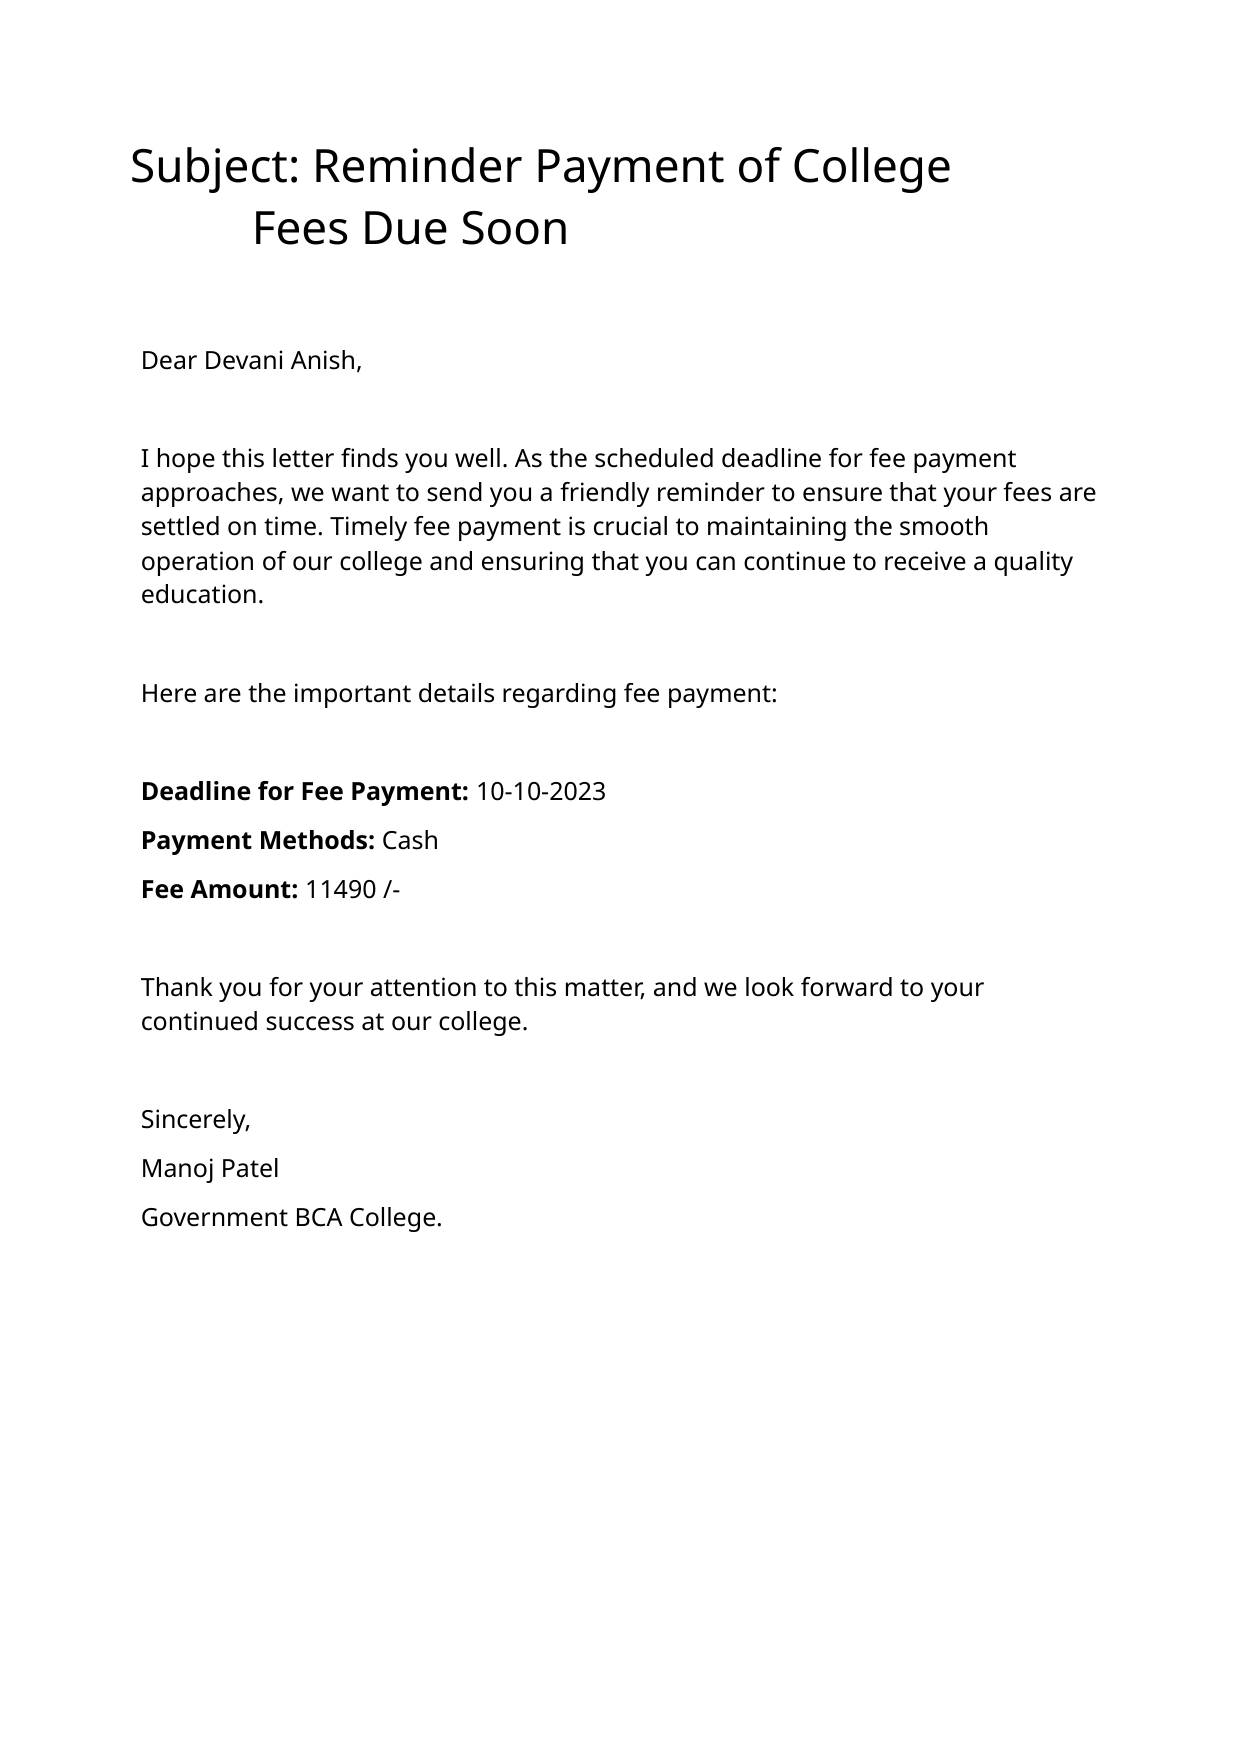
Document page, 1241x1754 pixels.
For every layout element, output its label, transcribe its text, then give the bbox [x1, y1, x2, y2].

text Sincerely, [141, 1102, 1099, 1136]
text Fee Amount: 11490 /- [141, 872, 1099, 906]
text Here are the important details regarding fee payment: [141, 675, 1099, 709]
text Government BCA College. [141, 1200, 1099, 1234]
text Payment Methods: Cash [141, 822, 1099, 857]
text I hope this letter finds you well. As the scheduled deadline for fee payment approaches, we want to send you a friendly reminder to ensure that your fees are settled on time. Timely fee payment is crucial to maintaining the smooth operation of our college and ensuring that you can continue to receive a quality education. [141, 441, 1099, 611]
text Dear Devani Anish, [141, 343, 1099, 377]
text Manoj Patel [141, 1151, 1099, 1185]
text Deadline for Fee Payment: 10-10-2023 [141, 773, 1099, 807]
text Thank you for your attention to this matter, and we look forward to your continued success at our college. [141, 970, 1099, 1038]
text Subject: Reminder Payment of College Fees Due Soon [118, 133, 1122, 258]
